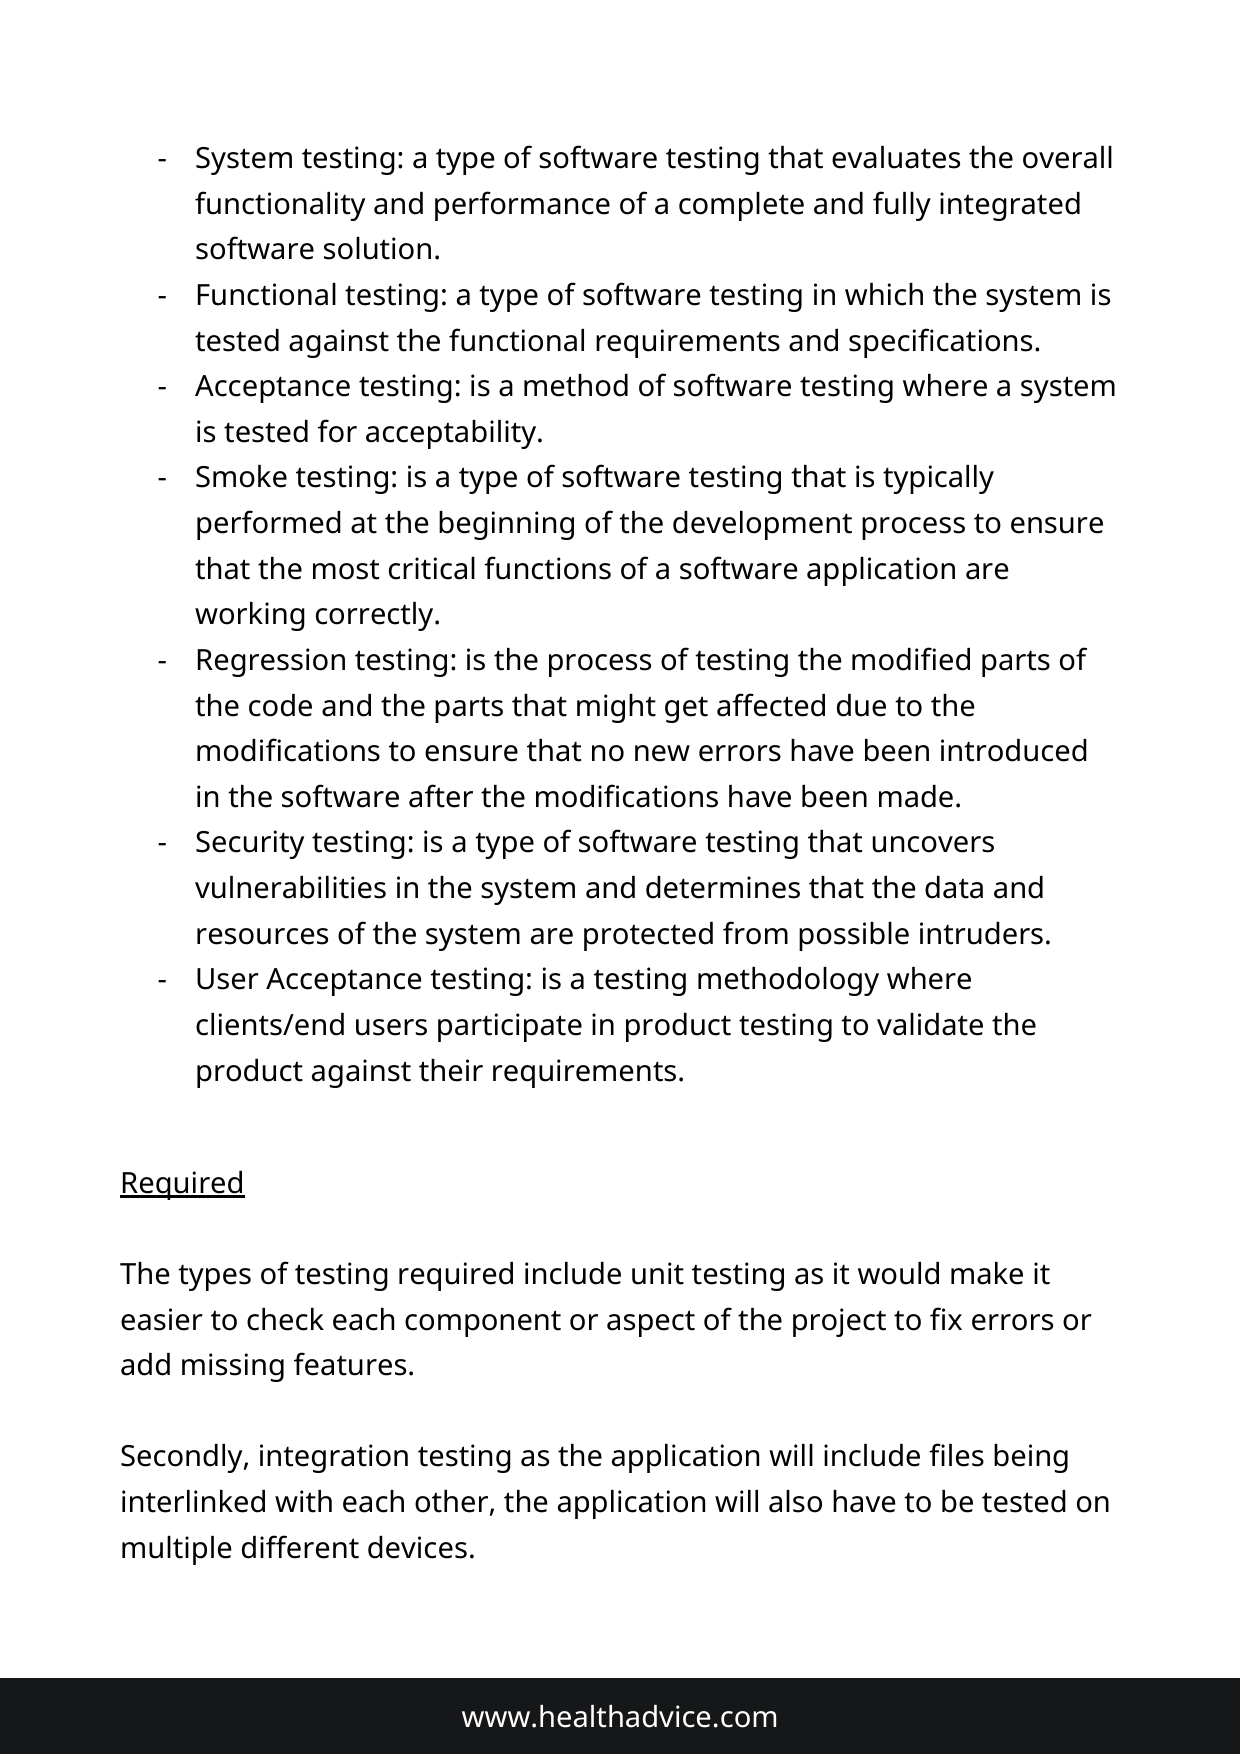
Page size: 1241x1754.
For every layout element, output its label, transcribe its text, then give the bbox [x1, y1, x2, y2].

list User Acceptance testing: is a testing methodology where clients/end users participate in product testing to validate the product against their requirements. [157, 958, 1120, 1089]
text Secondly, integration testing as the application will include files being interlinked with each other, the application will also have to be tested on multiple different devices. [120, 1436, 1120, 1567]
text The types of testing required include unit testing as it would make it easier to check each component or aspect of the project to fix errors or add missing features. [120, 1253, 1120, 1384]
list Security testing: is a type of software testing that uncovers vulnerabilities in the system and determines that the data and resources of the system are protected from possible intruders. [157, 822, 1120, 953]
list Regression testing: is the process of testing the modified parts of the code and the parts that might get affected due to the modifications to ensure that no new errors have been introduced in the software after the modifications have been made. [157, 639, 1120, 816]
list Smoke testing: is a type of software testing that is typically performed at the beginning of the development process to ensure that the most critical functions of a software application are working correctly. [157, 457, 1120, 633]
list Acceptance testing: is a method of software testing where a system is tested for acceptability. [157, 365, 1120, 451]
text Required [120, 1162, 1120, 1202]
list Functional testing: a type of software testing in which the system is tested against the functional requirements and specifications. [157, 274, 1120, 359]
list System testing: a type of software testing that evaluates the overall functionality and performance of a complete and fully integrated software solution. [157, 137, 1120, 268]
